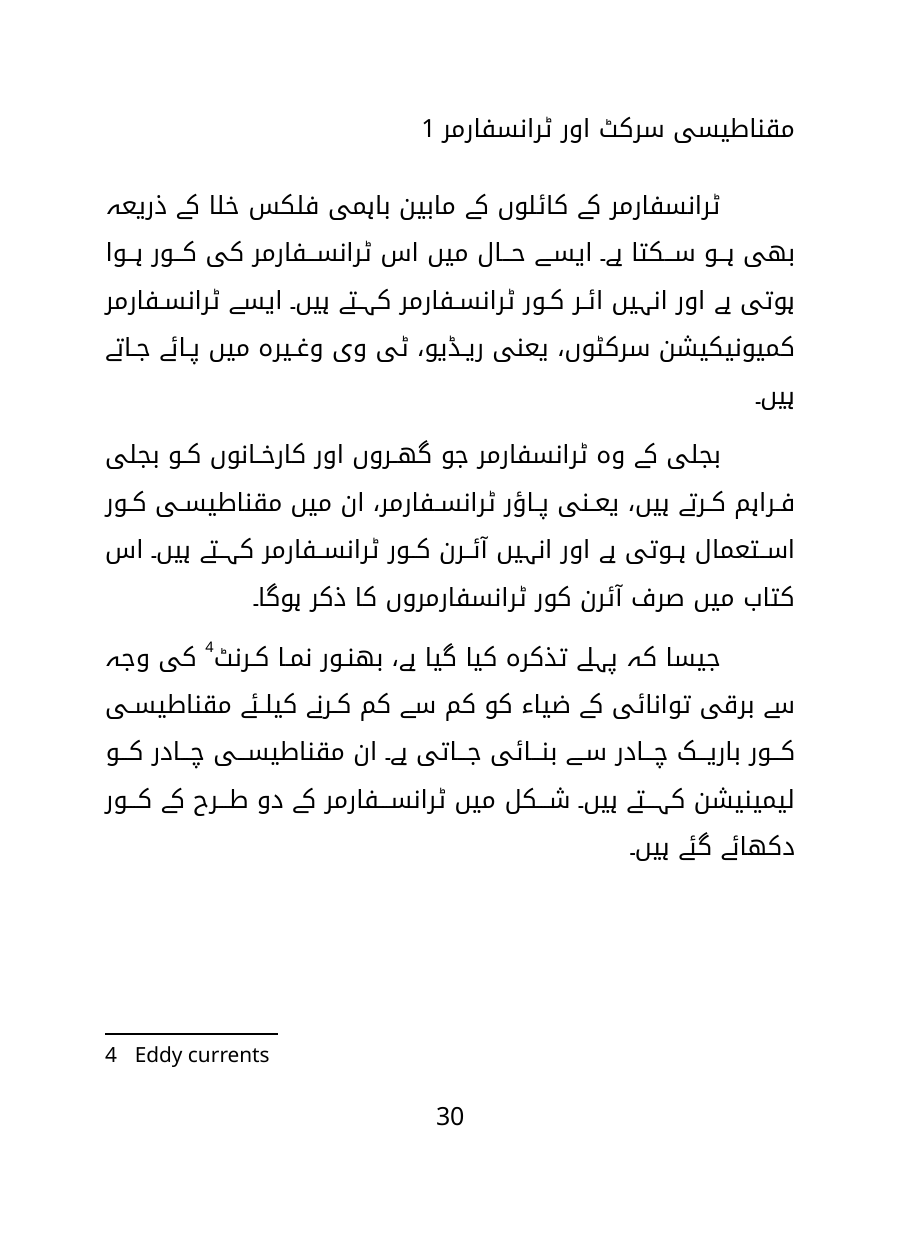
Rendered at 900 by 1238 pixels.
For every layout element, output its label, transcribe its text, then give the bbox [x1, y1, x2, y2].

text Eddy currents [105, 1040, 795, 1068]
text ٹرانسفارمر کے کائلوں کے مابین باہمی فلکس خلا کے ذریعہ بھی ہو سکتا ہے۔ ایسے حال میں اس ٹرانسفارمر کی کور ہوا ہوتی ہے اور انہیں ائر کور ٹرانسفارمر کہتے ہیں۔ ایسے ٹرانسفارمر کمیونیکیشن سرکٹوں، یعنی ریڈیو، ٹی وی وغیرہ میں پائے جاتے ہیں۔ [105, 182, 795, 419]
text بجلی کے وہ ٹرانسفارمر جو گھروں اور کارخانوں کو بجلی فراہم کرتے ہیں، یعنی پاؤر ٹرانسفارمر، ان میں مقناطیسی کور استعمال ہوتی ہے اور انہیں آئرن کور ٹرانسفارمر کہتے ہیں۔ اس کتاب میں صرف آئرن کور ٹرانسفارمروں کا ذکر ہوگا۔ [105, 432, 795, 621]
text جیسا کہ پہلے تذکرہ کیا گیا ہے، بھنور نما کرنٹ کی وجہ سے برقی توانائی کے ضیاء کو کم سے کم کرنے کیلئے مقناطیسی کور باریک چادر سے بنائی جاتی ہے۔ ان مقناطیسی چادر کو لیمینیشن کہتے ہیں۔ شکل میں ٹرانسفارمر کے دو طرح کے کور دکھائے گئے ہیں۔ [105, 634, 795, 871]
